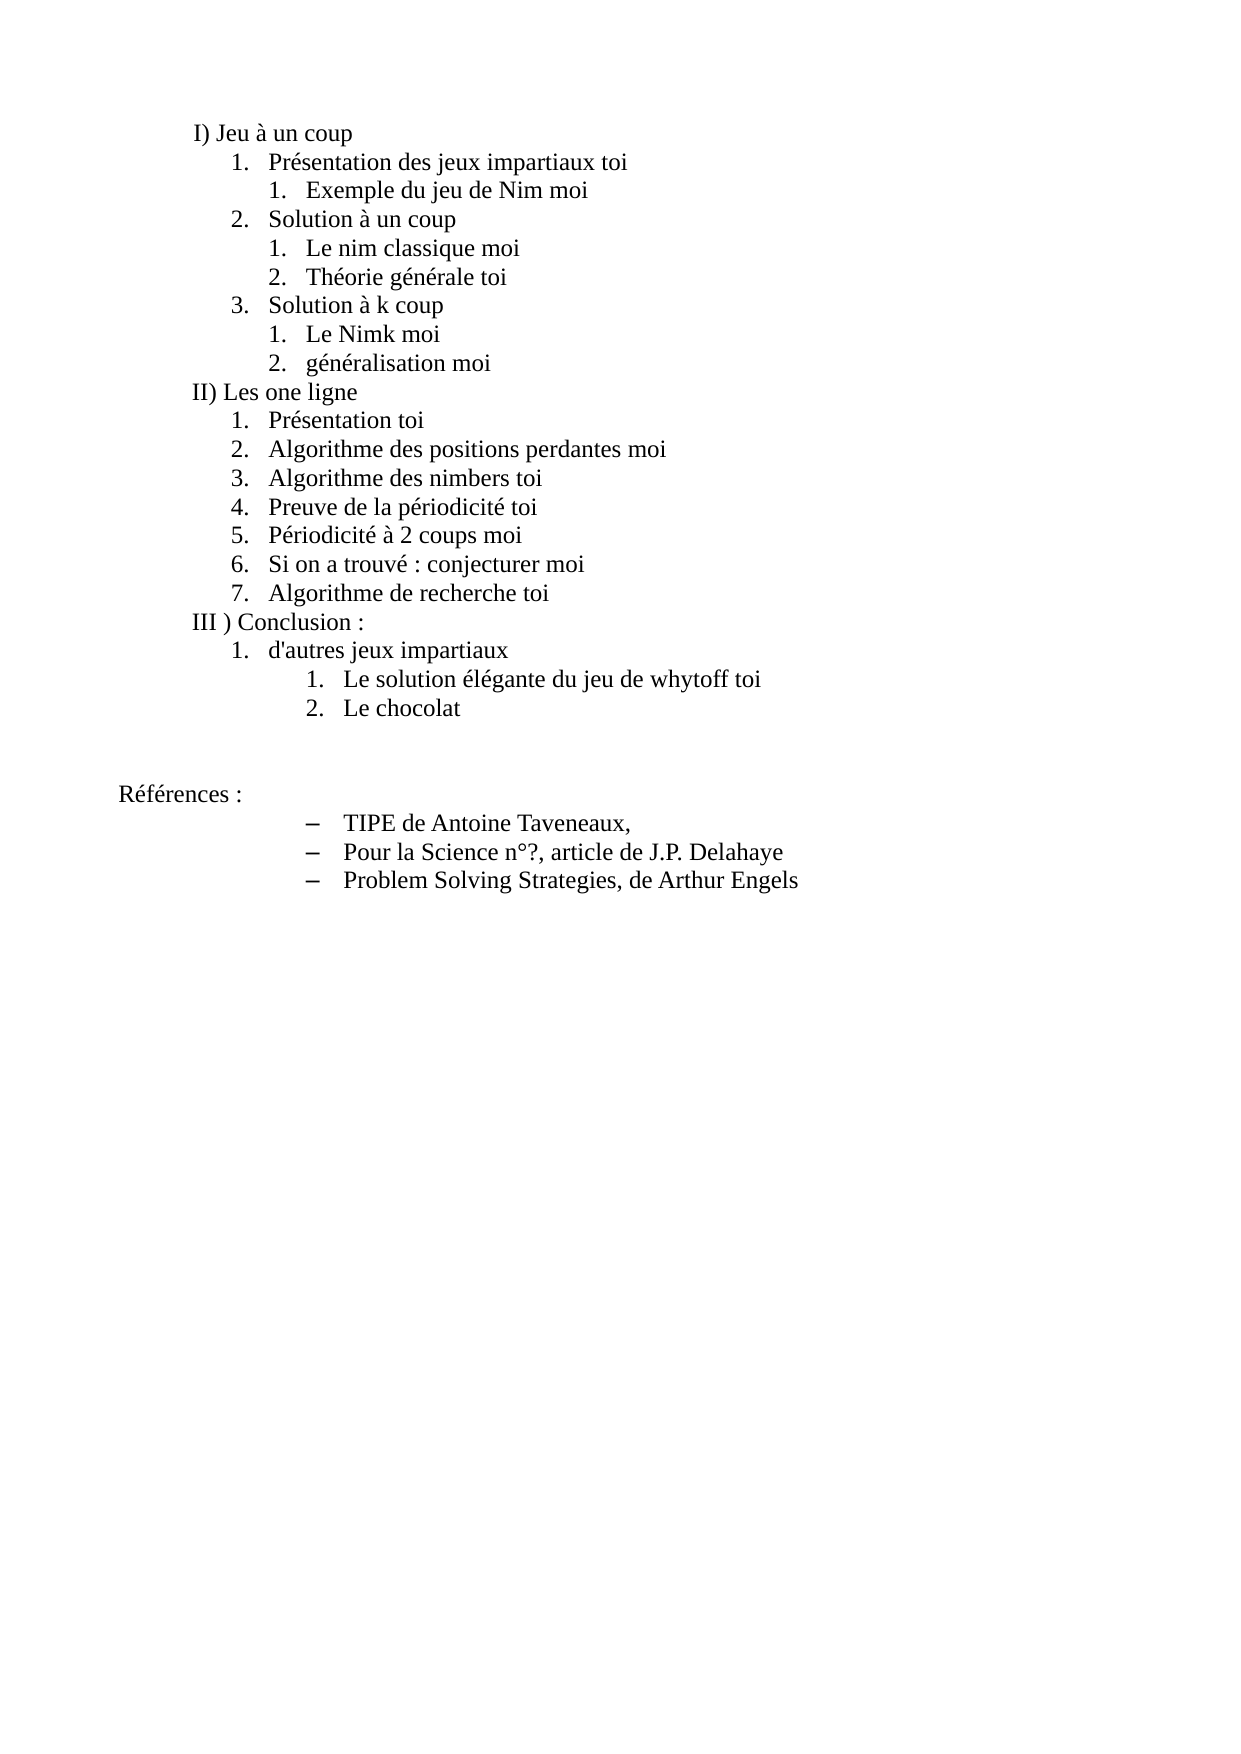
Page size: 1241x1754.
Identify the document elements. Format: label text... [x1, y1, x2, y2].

list Périodicité à 2 coups moi [231, 521, 1122, 549]
text Références : [118, 779, 1122, 808]
list Preuve de la périodicité toi [231, 492, 1122, 521]
text II) Les one ligne [118, 377, 1122, 406]
list Le solution élégante du jeu de whytoff toi [306, 664, 1122, 693]
list I) Jeu à un coup [156, 118, 1122, 147]
list Le chocolat [306, 693, 1122, 722]
list Algorithme des nimbers toi [231, 463, 1122, 492]
list d'autres jeux impartiaux [231, 636, 1122, 664]
list TIPE de Antoine Taveneaux, [306, 808, 1122, 837]
list Présentation toi [231, 406, 1122, 434]
list Présentation des jeux impartiaux toi [231, 147, 1122, 176]
list Le nim classique moi [268, 233, 1122, 262]
list Algorithme des positions perdantes moi [231, 434, 1122, 463]
list Si on a trouvé : conjecturer moi [231, 549, 1122, 578]
text III ) Conclusion : [118, 607, 1122, 636]
list Pour la Science n°?, article de J.P. Delahaye [306, 837, 1122, 866]
list Problem Solving Strategies, de Arthur Engels [306, 866, 1122, 894]
list Solution à un coup [231, 204, 1122, 233]
list généralisation moi [268, 348, 1122, 377]
list Exemple du jeu de Nim moi [268, 176, 1122, 204]
list Solution à k coup [231, 291, 1122, 319]
list Le Nimk moi [268, 319, 1122, 348]
list Algorithme de recherche toi [231, 578, 1122, 607]
list Théorie générale toi [268, 262, 1122, 291]
